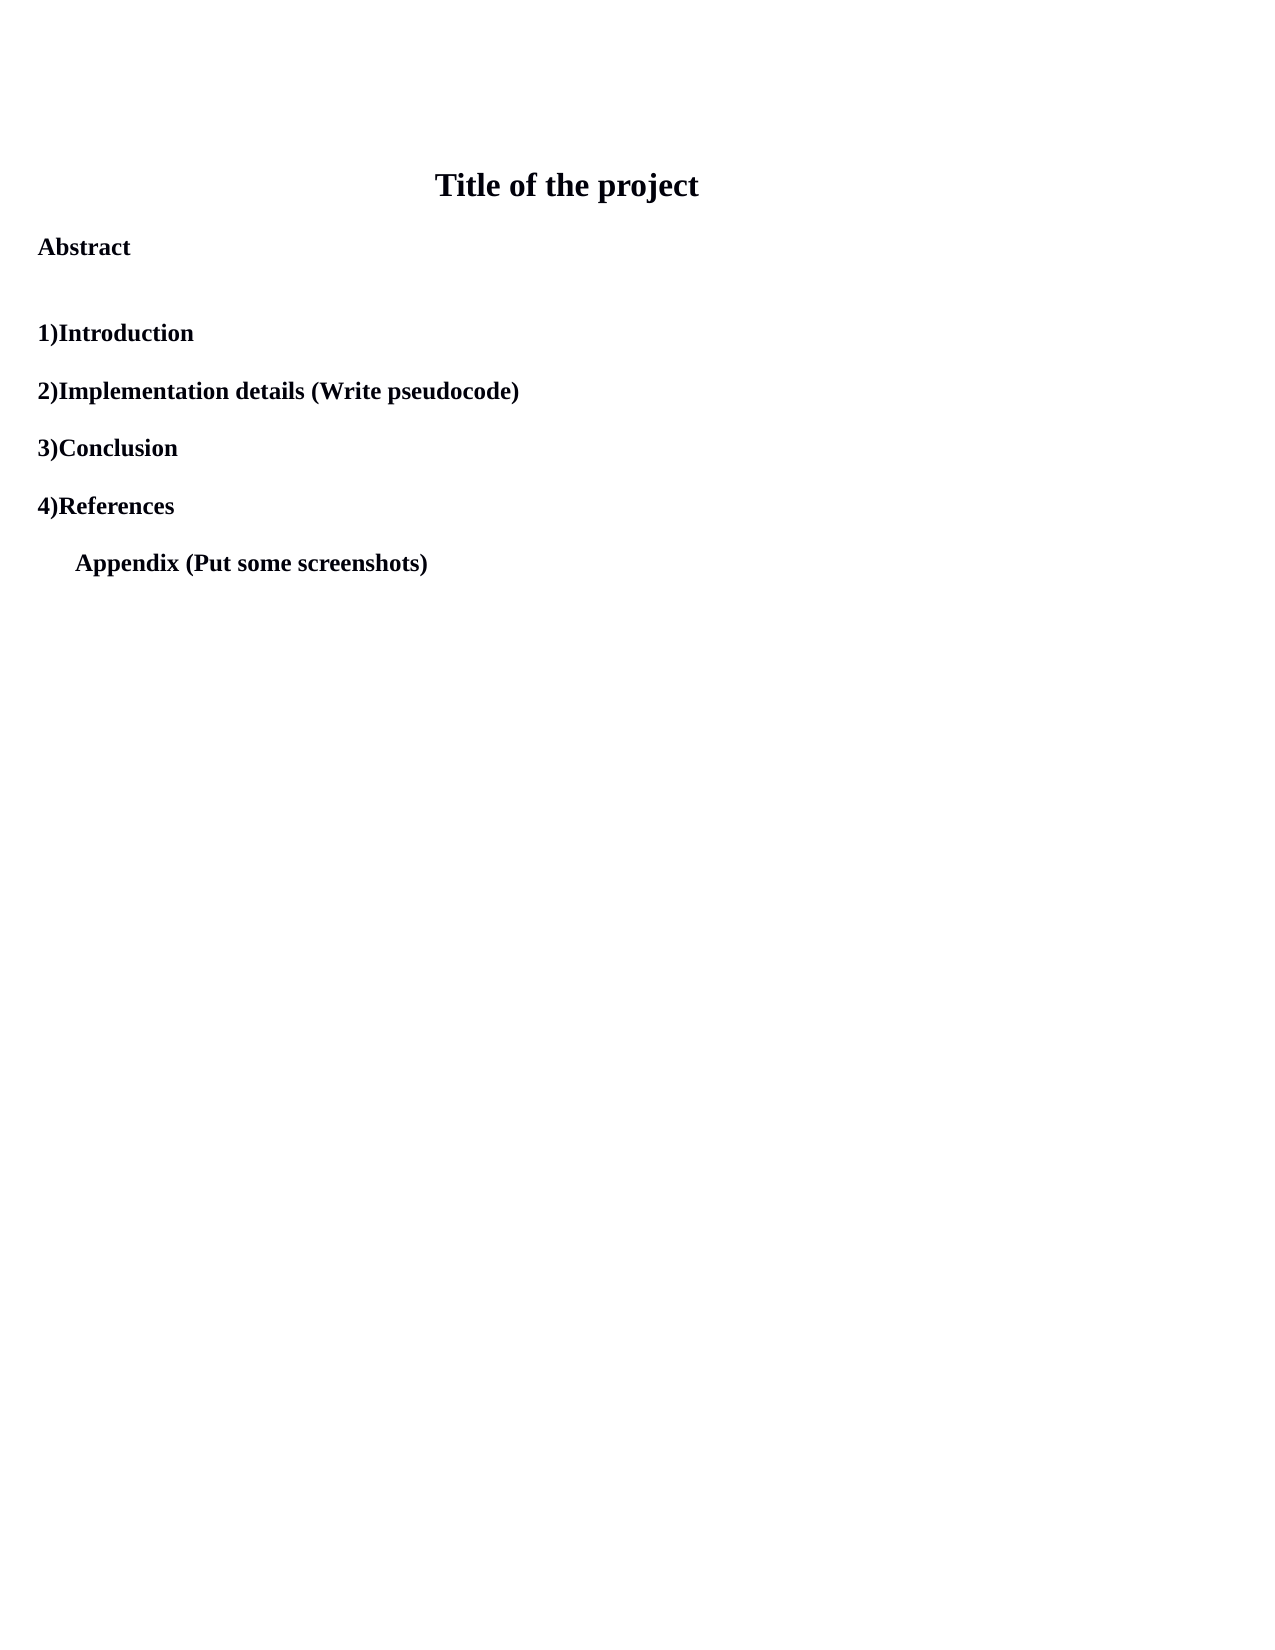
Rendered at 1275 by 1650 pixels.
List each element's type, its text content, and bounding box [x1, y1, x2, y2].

list Appendix (Put some screenshots) [75, 548, 1133, 577]
text Title of the project [0, 165, 1133, 203]
list Introduction [37, 318, 1133, 347]
list References [37, 491, 1133, 519]
list Implementation details (Write pseudocode) [37, 376, 1133, 404]
text Abstract [0, 232, 1133, 261]
list Conclusion [37, 433, 1133, 462]
